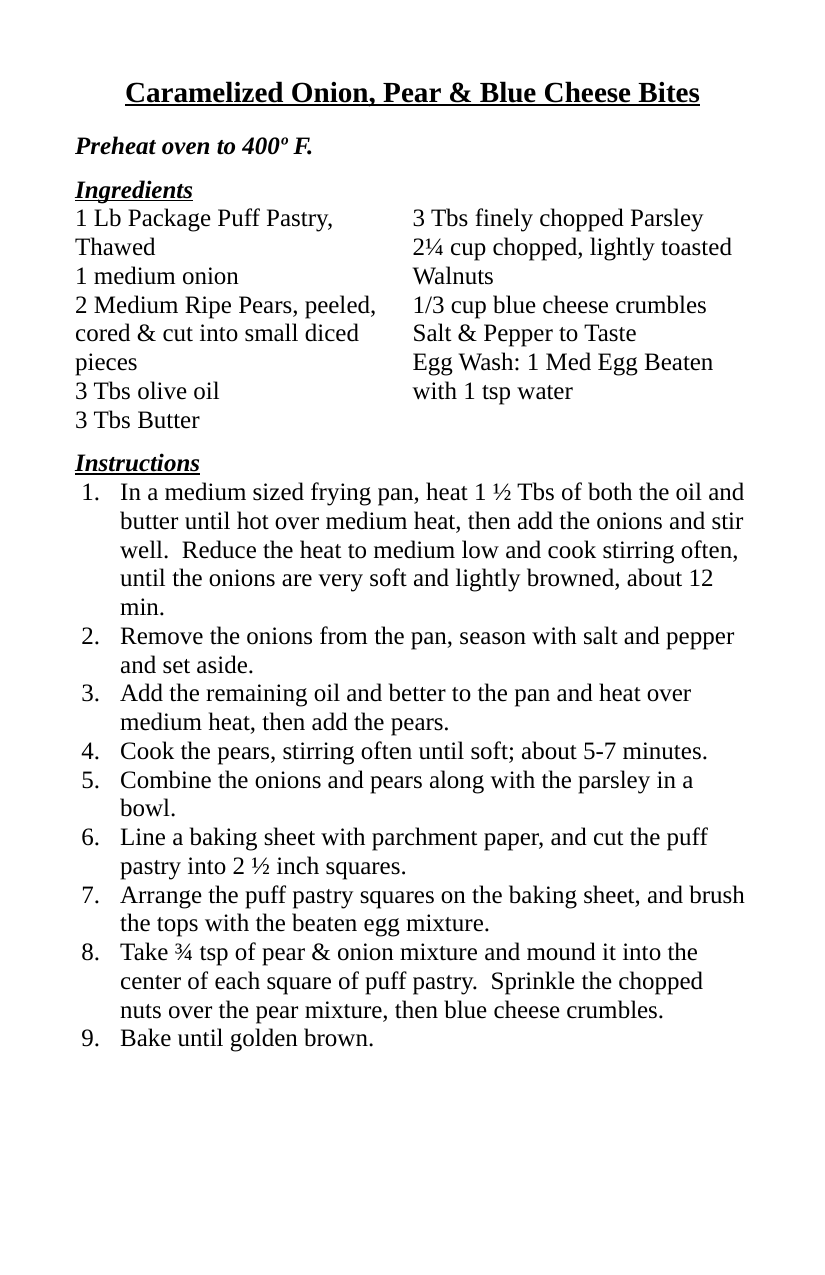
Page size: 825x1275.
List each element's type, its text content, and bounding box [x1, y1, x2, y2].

list Add the remaining oil and better to the pan and heat over medium heat, then add the pears. [75, 678, 750, 736]
list Take ¾ tsp of pear & onion mixture and mound it into the center of each square of puff pastry. Sprinkle the chopped nuts over the pear mixture, then blue cheese crumbles. [75, 937, 750, 1023]
text 2 Medium Ripe Pears, peeled, cored & cut into small diced pieces [75, 290, 412, 376]
text 3 Tbs Butter [75, 405, 412, 433]
text 3 Tbs finely chopped Parsley [412, 203, 750, 232]
list Remove the onions from the pan, season with salt and pepper and set aside. [75, 621, 750, 678]
subtitle Instructions [75, 448, 750, 477]
text 3 Tbs olive oil [75, 376, 412, 405]
list Bake until golden brown. [75, 1023, 750, 1052]
list Line a baking sheet with parchment paper, and cut the puff pastry into 2 ½ inch squares. [75, 822, 750, 880]
subtitle Preheat oven to 400º F. [75, 131, 750, 160]
list Cook the pears, stirring often until soft; about 5-7 minutes. [75, 736, 750, 765]
subtitle Ingredients [75, 175, 750, 203]
list Combine the onions and pears along with the parsley in a bowl. [75, 765, 750, 822]
subtitle Caramelized Onion, Pear & Blue Cheese Bites [75, 75, 750, 108]
text Salt & Pepper to Taste [412, 318, 750, 347]
text 1 medium onion [75, 261, 412, 290]
text 1/3 cup blue cheese crumbles [412, 290, 750, 318]
text Egg Wash: 1 Med Egg Beaten with 1 tsp water [412, 347, 750, 405]
list Arrange the puff pastry squares on the baking sheet, and brush the tops with the beaten egg mixture. [75, 880, 750, 937]
list In a medium sized frying pan, heat 1 ½ Tbs of both the oil and butter until hot over medium heat, then add the onions and stir well. Reduce the heat to medium low and cook stirring often, until the onions are very soft and lightly browned, about 12 min. [75, 477, 750, 621]
text 1 Lb Package Puff Pastry, Thawed [75, 203, 412, 261]
text 2¼ cup chopped, lightly toasted Walnuts [412, 232, 750, 290]
